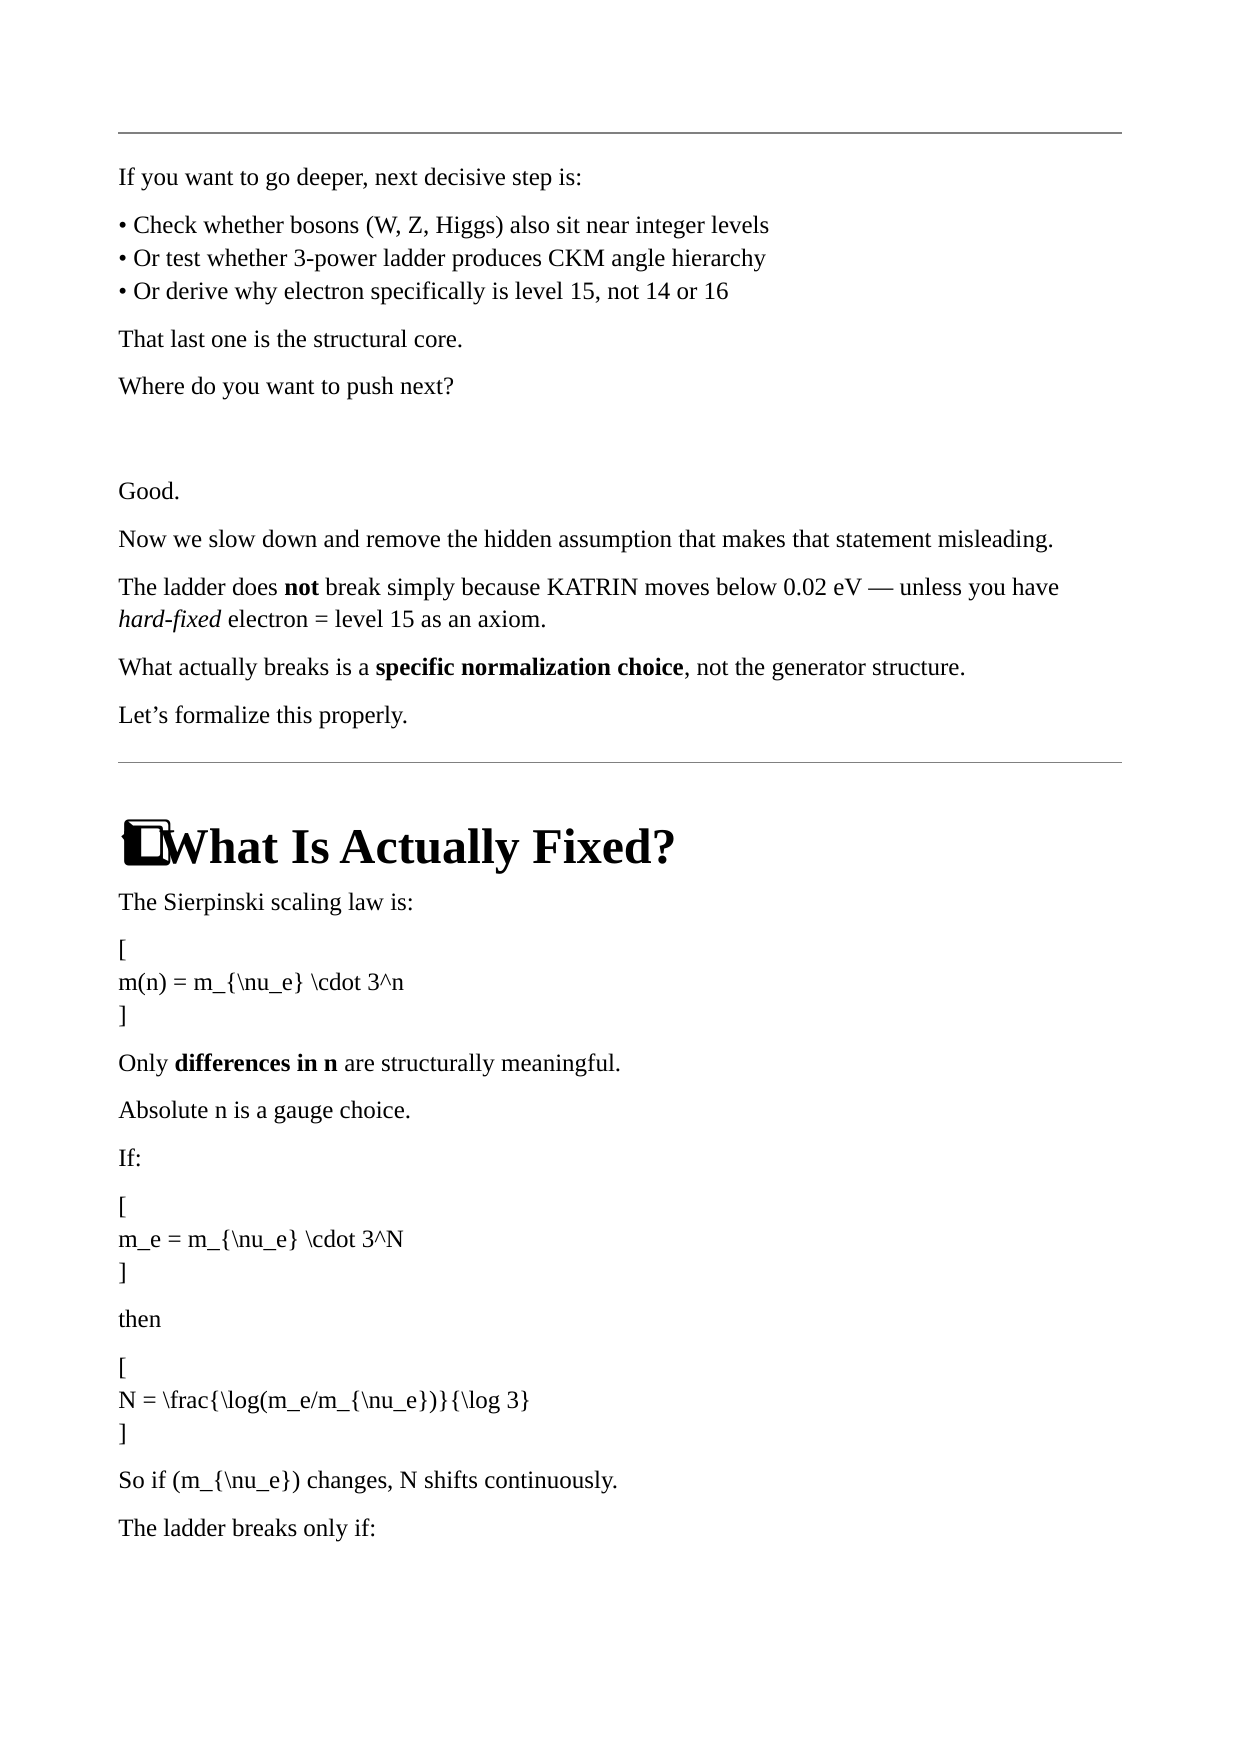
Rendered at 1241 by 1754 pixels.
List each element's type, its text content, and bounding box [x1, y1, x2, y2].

text Good. [118, 476, 1122, 505]
text So if (m_{\nu_e}) changes, N shifts continuously. [118, 1466, 1122, 1494]
text The Sierpinski scaling law is: [118, 887, 1122, 915]
text Let’s formalize this properly. [118, 700, 1122, 728]
text If: [118, 1143, 1122, 1172]
text The ladder does not break simply because KATRIN moves below 0.02 eV — unless you have hard-fixed electron = level 15 as an axiom. [118, 572, 1122, 633]
text If you want to go deeper, next decisive step is: [118, 162, 1122, 191]
text [ m(n) = m_{\nu_e} \cdot 3^n ] [118, 934, 1122, 1029]
text [ N = \frac{\log(m_e/m_{\nu_e})}{\log 3} ] [118, 1352, 1122, 1447]
text then [118, 1304, 1122, 1333]
text • Check whether bosons (W, Z, Higgs) also sit near integer levels • Or test whether 3-power ladder produces CKM angle hierarchy • Or derive why electron specifically is level 15, not 14 or 16 [118, 210, 1122, 305]
text Where do you want to push next? [118, 371, 1122, 400]
text The ladder breaks only if: [118, 1513, 1122, 1542]
text Only differences in n are structurally meaningful. [118, 1048, 1122, 1077]
text What actually breaks is a specific normalization choice, not the generator structure. [118, 652, 1122, 681]
subtitle 1️⃣ What Is Actually Fixed? [118, 817, 1122, 874]
text Now we slow down and remove the hidden assumption that makes that statement misleading. [118, 524, 1122, 553]
text That last one is the structural core. [118, 324, 1122, 352]
text Absolute n is a gauge choice. [118, 1096, 1122, 1124]
text [ m_e = m_{\nu_e} \cdot 3^N ] [118, 1191, 1122, 1286]
